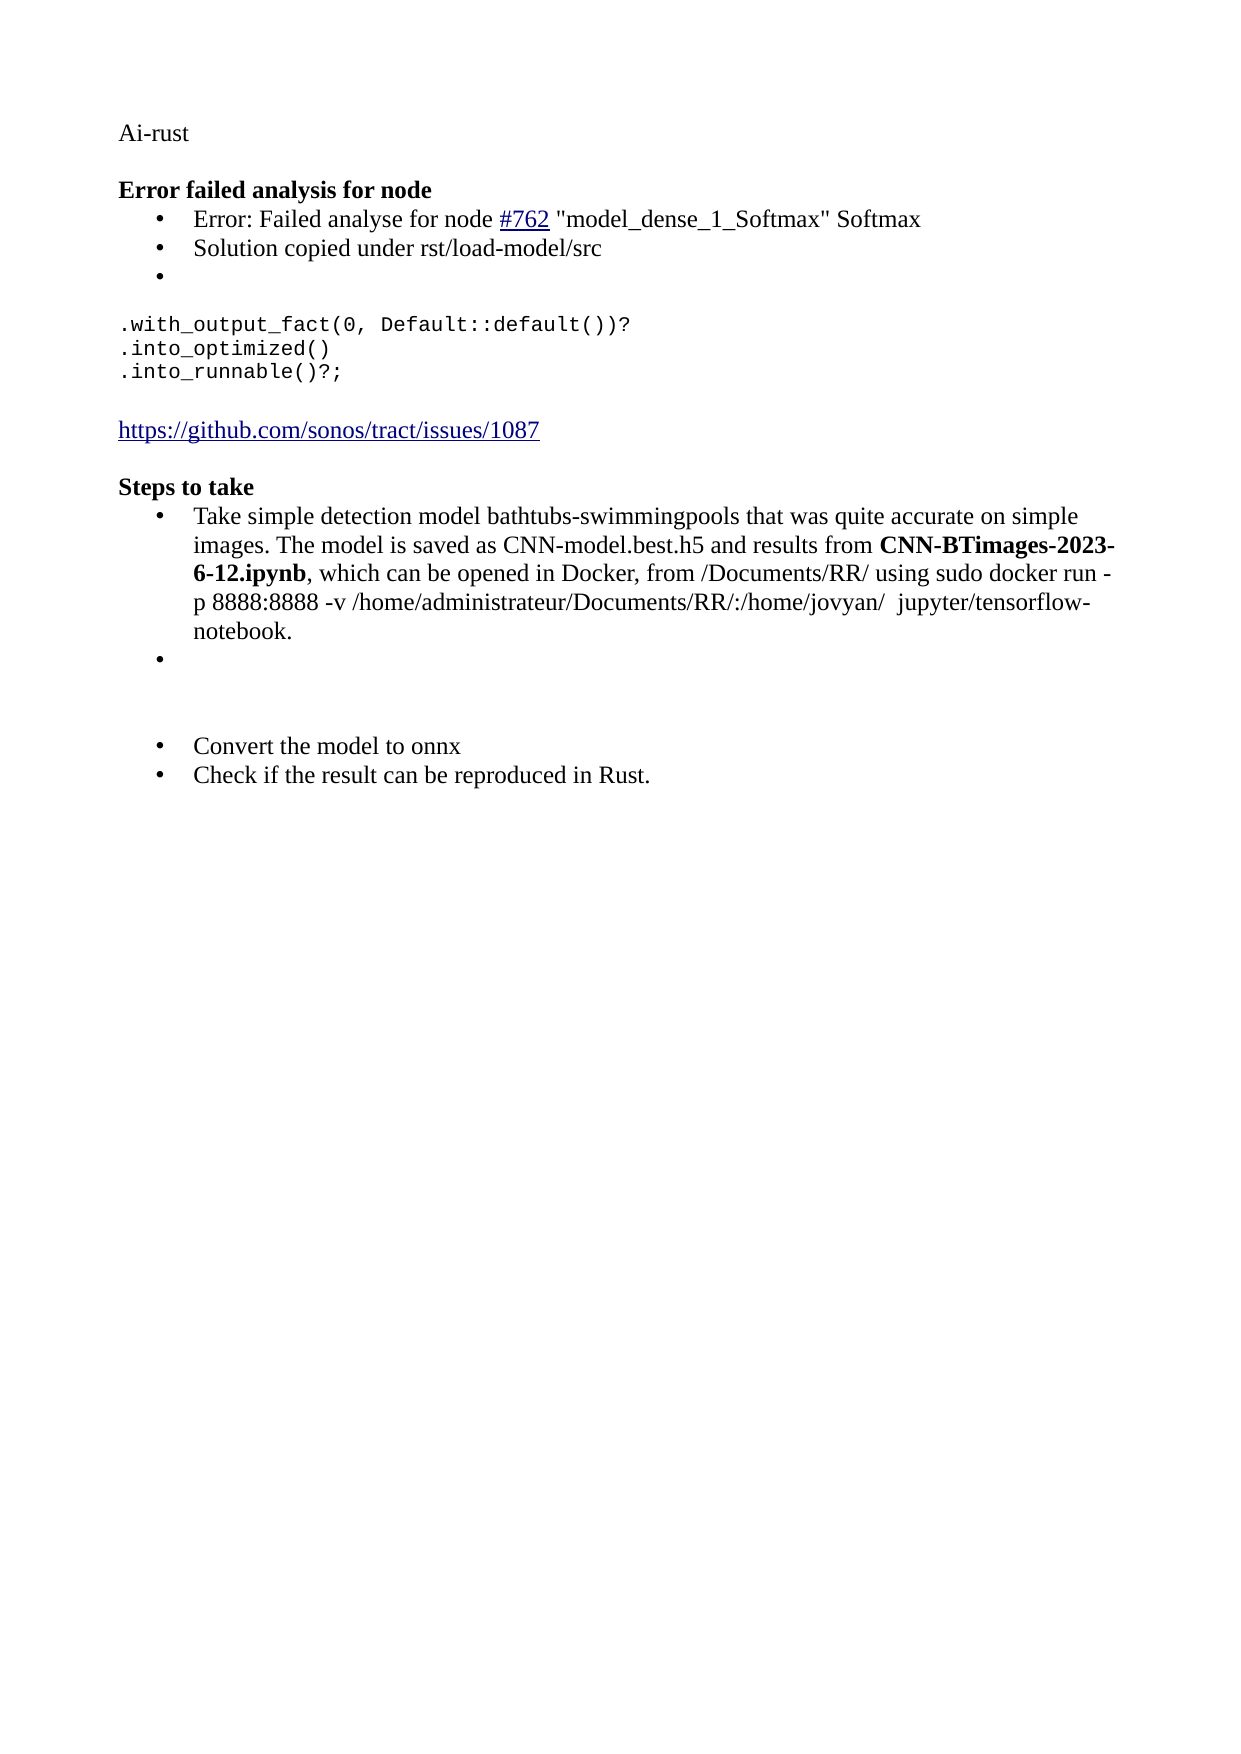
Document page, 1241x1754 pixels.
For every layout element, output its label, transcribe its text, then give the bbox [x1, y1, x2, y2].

list Check if the result can be reproduced in Rust. [156, 760, 1122, 788]
text .into_optimized() [118, 338, 1122, 362]
list Take simple detection model bathtubs-swimmingpools that was quite accurate on simple images. The model is saved as CNN-model.best.h5 and results from CNN-BTimages-2023-6-12.ipynb, which can be opened in Docker, from /Documents/RR/ using sudo docker run -p 8888:8888 -v /home/administrateur/Documents/RR/:/home/jovyan/ jupyter/tensorflow-notebook. [156, 501, 1122, 645]
list Convert the model to onnx [156, 731, 1122, 760]
text Ai-rust [118, 118, 1122, 147]
text Error failed analysis for node [118, 176, 1122, 204]
text .with_output_fact(0, Default::default())? [118, 314, 1122, 338]
list Error: Failed analyse for node #762 "model_dense_1_Softmax" Softmax [156, 204, 1122, 233]
text https://github.com/sonos/tract/issues/1087 [118, 415, 1122, 443]
text Steps to take [118, 472, 1122, 501]
list Solution copied under rst/load-model/src [156, 233, 1122, 262]
text .into_runnable()?; [118, 362, 1122, 385]
